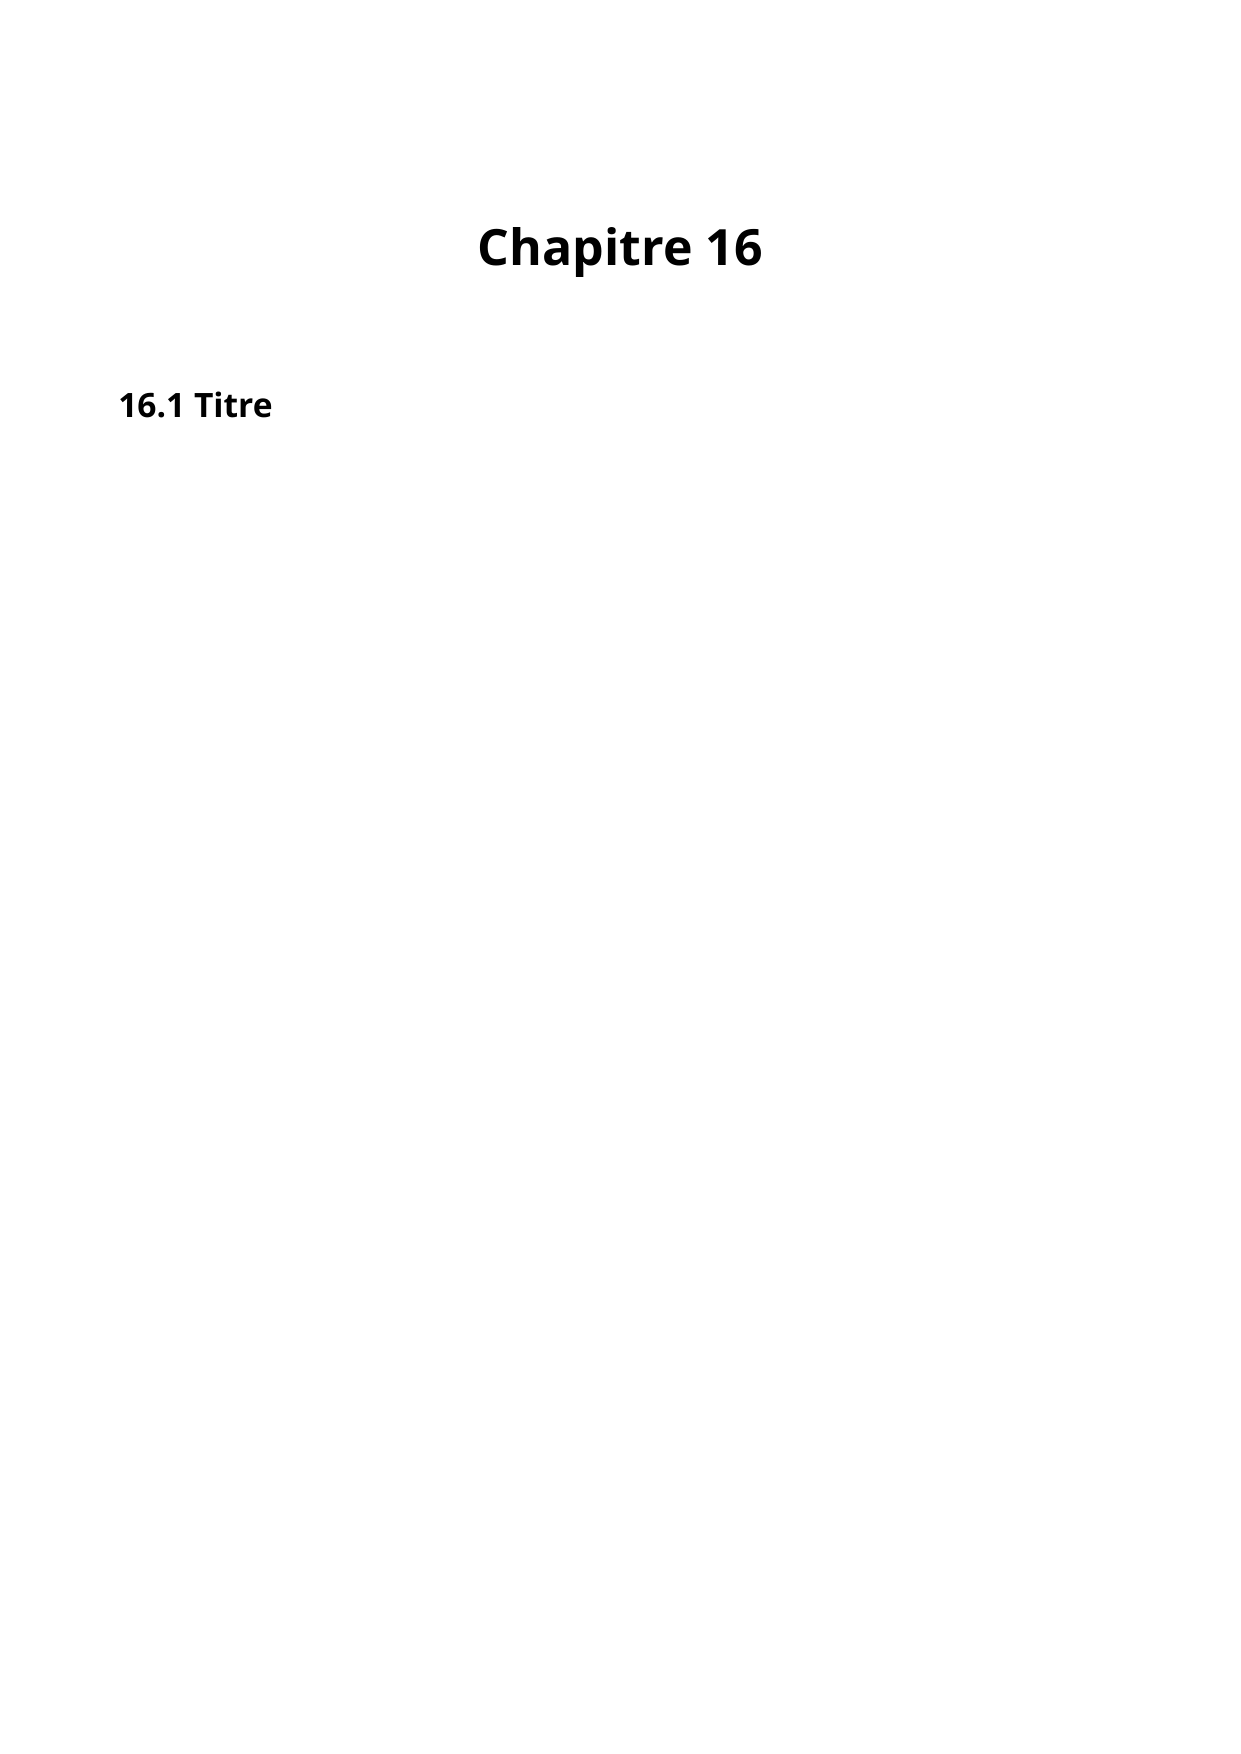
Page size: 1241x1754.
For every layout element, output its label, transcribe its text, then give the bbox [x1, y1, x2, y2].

subtitle Chapitre 16 [118, 212, 1122, 348]
subtitle 16.1 Titre [118, 382, 1122, 428]
